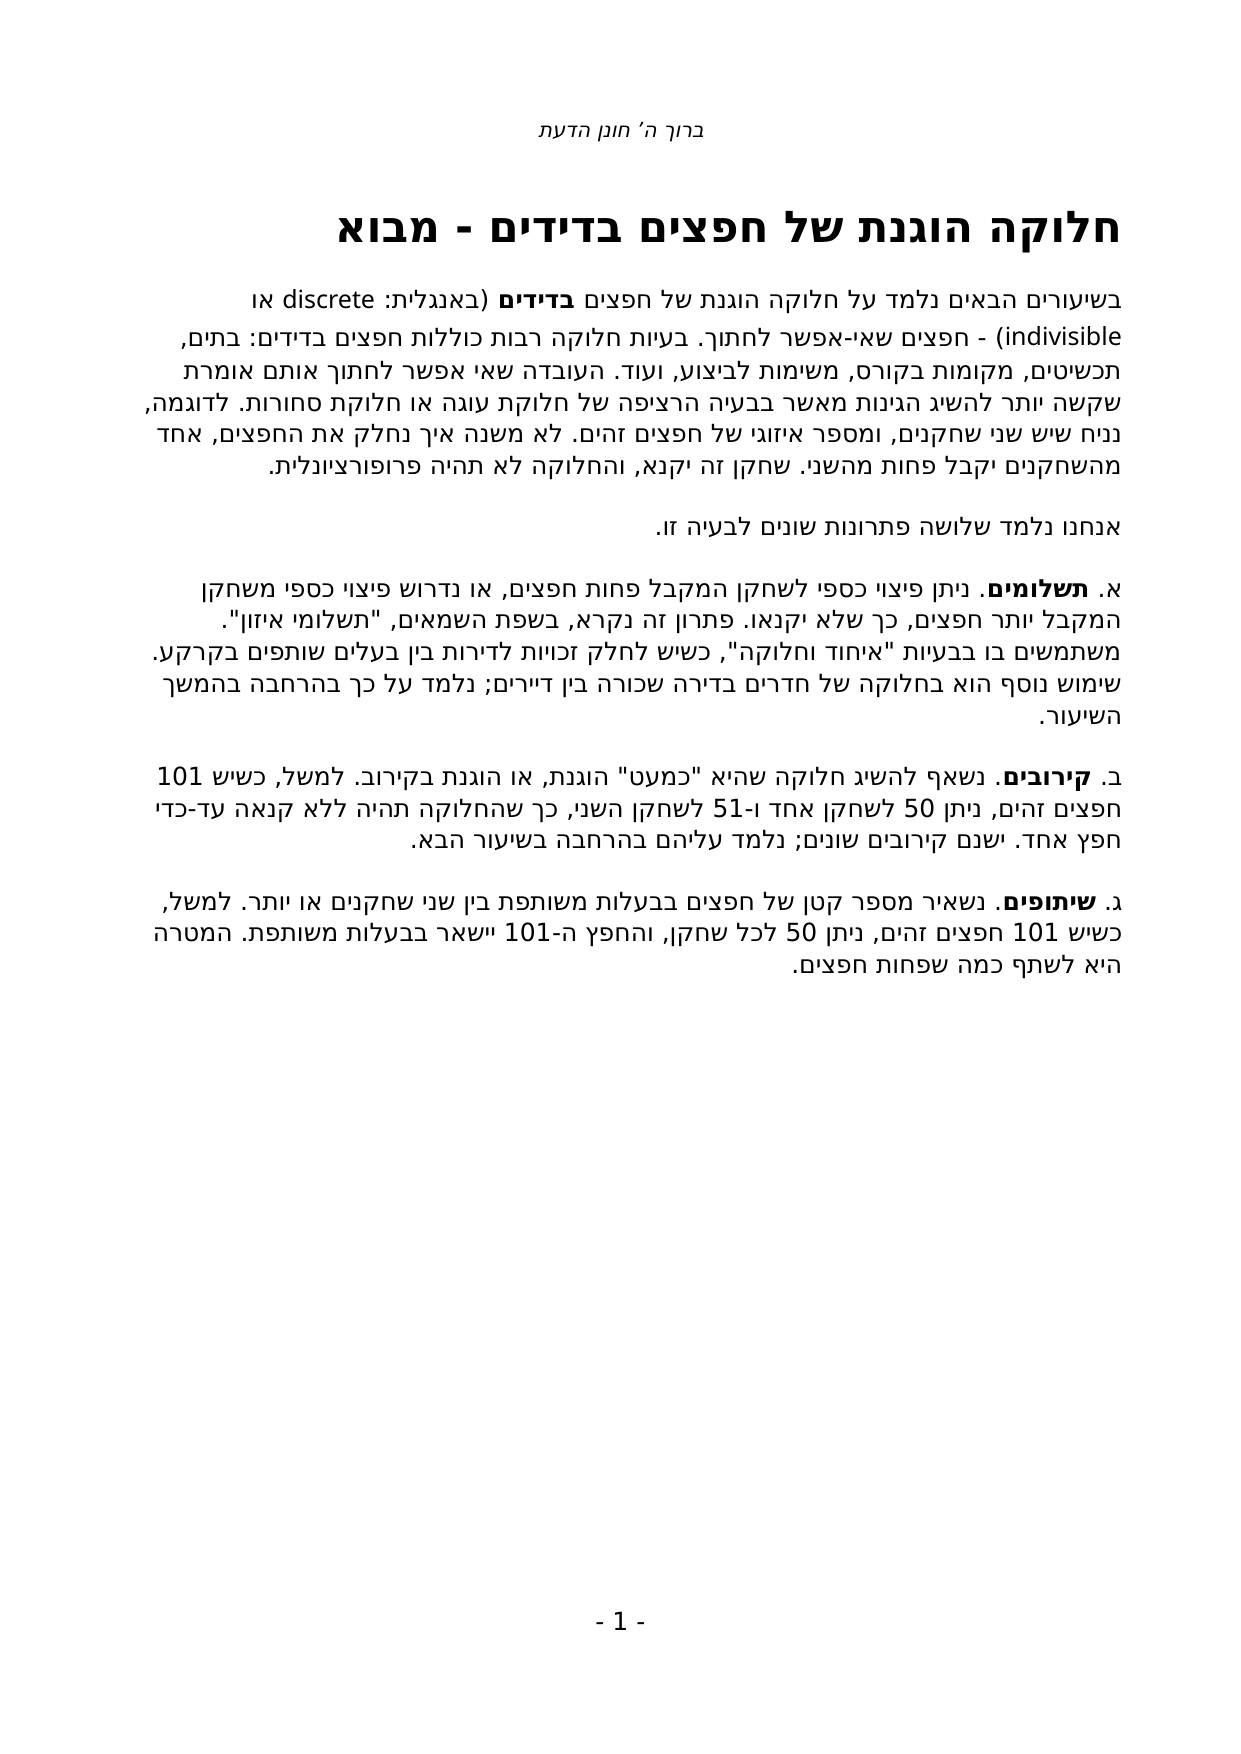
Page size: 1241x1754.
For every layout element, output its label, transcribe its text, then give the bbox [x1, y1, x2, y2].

text בשיעורים הבאים נלמד על חלוקה הוגנת של חפצים בדידים (באנגלית: discrete או indivisible) - חפצים שאי-אפשר לחתוך. בעיות חלוקה רבות כוללות חפצים בדידים: בתים, תכשיטים, מקומות בקורס, משימות לביצוע, ועוד. העובדה שאי אפשר לחתוך אותם אומרת שקשה יותר להשיג הגינות מאשר בבעיה הרציפה של חלוקת עוגה או חלוקת סחורות. לדוגמה, נניח שיש שני שחקנים, ומספר איזוגי של חפצים זהים. לא משנה איך נחלק את החפצים, אחד מהשחקנים יקבל פחות מהשני. שחקן זה יקנא, והחלוקה לא תהיה פרופורציונלית. [118, 282, 1122, 483]
text אנחנו נלמד שלושה פתרונות שונים לבעיה זו. [118, 512, 1122, 544]
subtitle חלוקה הוגנת של חפצים בדידים - מבוא [118, 201, 1122, 252]
text ג. שיתופים. נשאיר מספר קטן של חפצים בבעלות משותפת בין שני שחקנים או יותר. למשל, כשיש 101 חפצים זהים, ניתן 50 לכל שחקן, והחפץ ה-101 יישאר בבעלות משותפת. המטרה היא לשתף כמה שפחות חפצים. [118, 887, 1122, 982]
text א. תשלומים. ניתן פיצוי כספי לשחקן המקבל פחות חפצים, או נדרוש פיצוי כספי משחקן המקבל יותר חפצים, כך שלא יקנאו. פתרון זה נקרא, בשפת השמאים, "תשלומי איזון". משתמשים בו בבעיות "איחוד וחלוקה", כשיש לחלק זכויות לדירות בין בעלים שותפים בקרקע. שימוש נוסף הוא בחלוקה של חדרים בדירה שכורה בין דיירים; נלמד על כך בהרחבה בהמשך השיעור. [118, 574, 1122, 733]
text ב. קירובים. נשאף להשיג חלוקה שהיא "כמעט" הוגנת, או הוגנת בקירוב. למשל, כשיש 101 חפצים זהים, ניתן 50 לשחקן אחד ו-51 לשחקן השני, כך שהחלוקה תהיה ללא קנאה עד-כדי חפץ אחד. ישנם קירובים שונים; נלמד עליהם בהרחבה בשיעור הבא. [118, 762, 1122, 857]
